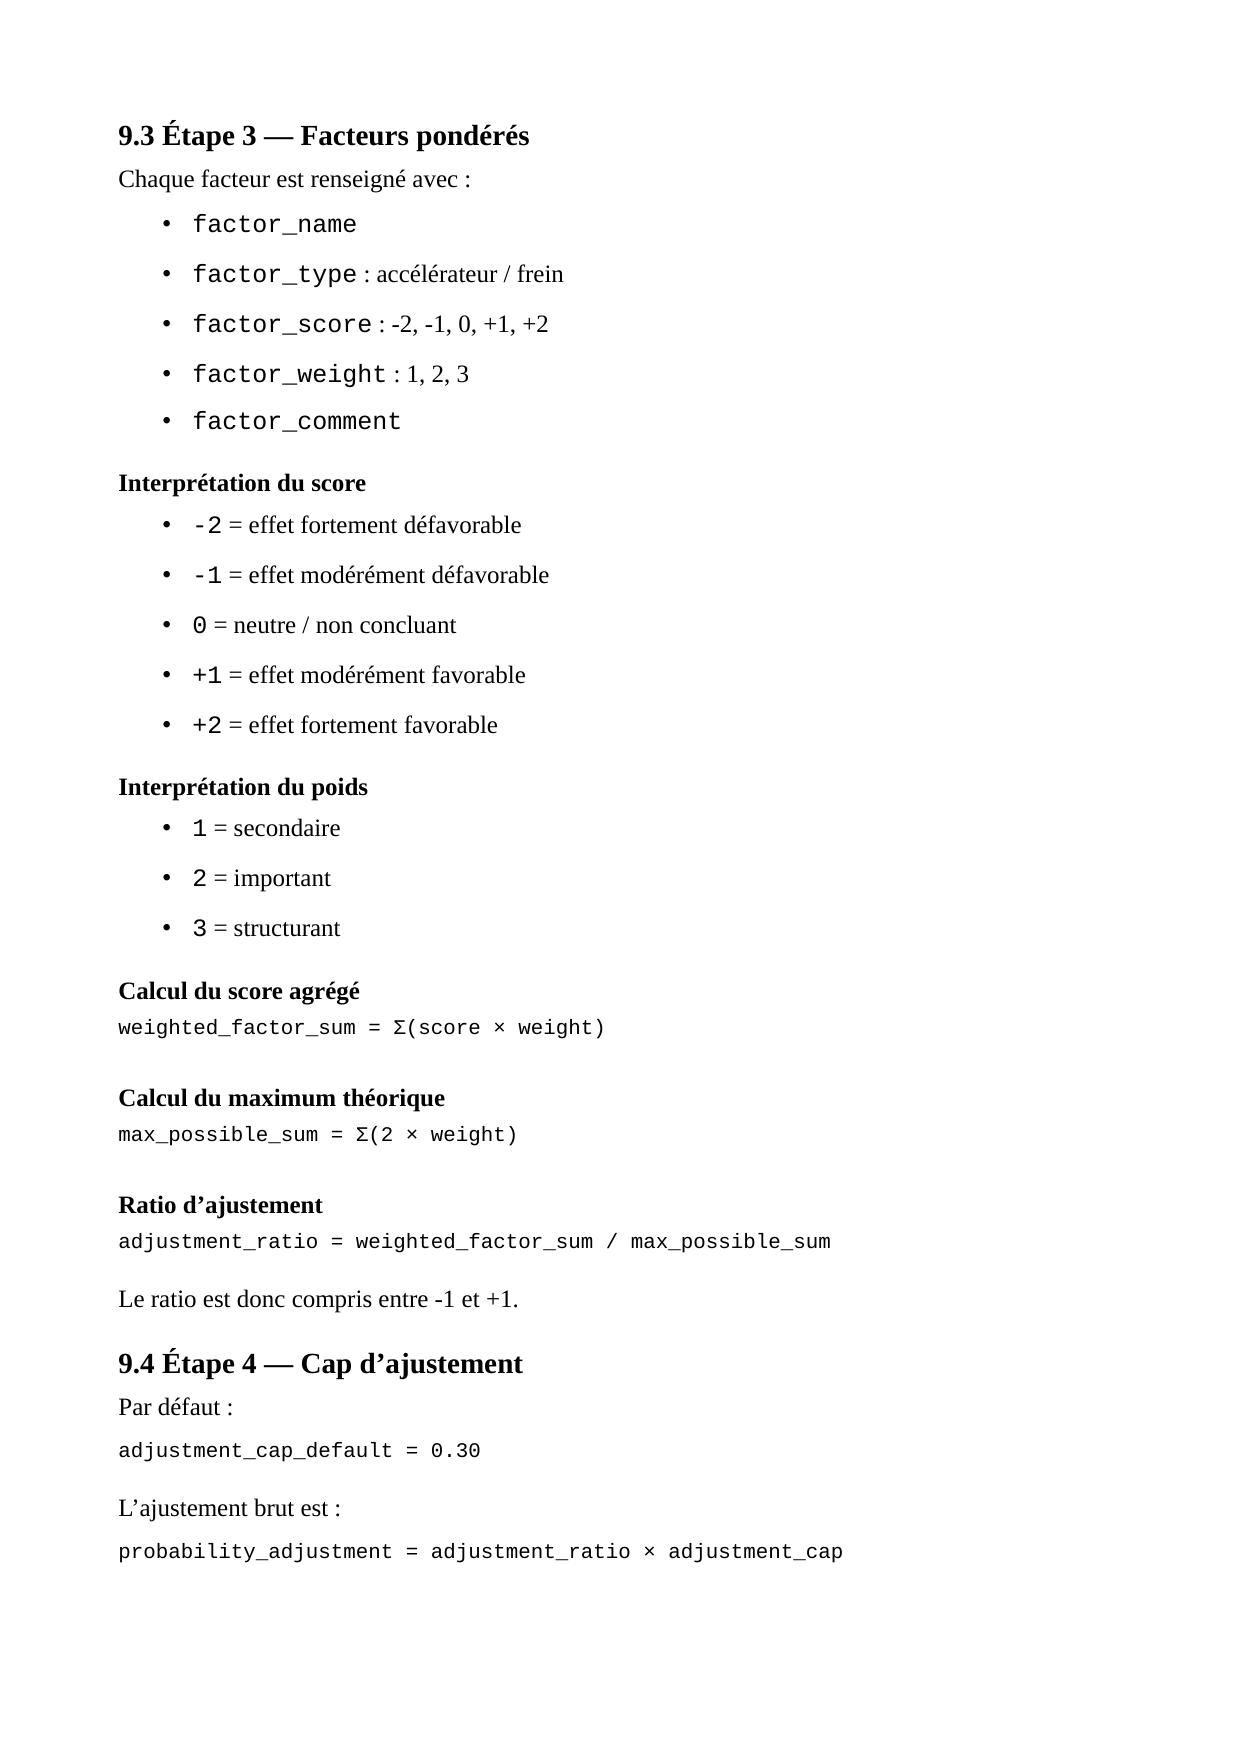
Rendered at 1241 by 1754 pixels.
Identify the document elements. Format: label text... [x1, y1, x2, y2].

list -2 = effet fortement défavorable [162, 510, 1122, 541]
subtitle 9.4 Étape 4 — Cap d’ajustement [118, 1346, 1122, 1380]
list 0 = neutre / non concluant [162, 610, 1122, 641]
text adjustment_cap_default = 0.30 [118, 1440, 1122, 1463]
list +2 = effet fortement favorable [162, 710, 1122, 741]
text Le ratio est donc compris entre -1 et +1. [118, 1284, 1122, 1313]
subtitle Ratio d’ajustement [118, 1190, 1122, 1218]
text Chaque facteur est renseigné avec : [118, 164, 1122, 193]
subtitle Calcul du score agrégé [118, 976, 1122, 1005]
text probability_adjustment = adjustment_ratio × adjustment_cap [118, 1541, 1122, 1564]
subtitle Interprétation du score [118, 468, 1122, 497]
subtitle Calcul du maximum théorique [118, 1083, 1122, 1112]
list 3 = structurant [162, 913, 1122, 944]
list factor_comment [162, 409, 1122, 437]
subtitle Interprétation du poids [118, 772, 1122, 801]
list 2 = important [162, 863, 1122, 894]
subtitle 9.3 Étape 3 — Facteurs pondérés [118, 118, 1122, 152]
list factor_score : -2, -1, 0, +1, +2 [162, 309, 1122, 340]
list +1 = effet modérément favorable [162, 660, 1122, 691]
text adjustment_ratio = weighted_factor_sum / max_possible_sum [118, 1231, 1122, 1254]
text max_possible_sum = Σ(2 × weight) [118, 1124, 1122, 1148]
list factor_weight : 1, 2, 3 [162, 359, 1122, 390]
list factor_type : accélérateur / frein [162, 259, 1122, 290]
text weighted_factor_sum = Σ(score × weight) [118, 1017, 1122, 1041]
text L’ajustement brut est : [118, 1493, 1122, 1522]
list -1 = effet modérément défavorable [162, 560, 1122, 591]
text Par défaut : [118, 1392, 1122, 1421]
list 1 = secondaire [162, 813, 1122, 844]
list factor_name [162, 212, 1122, 240]
